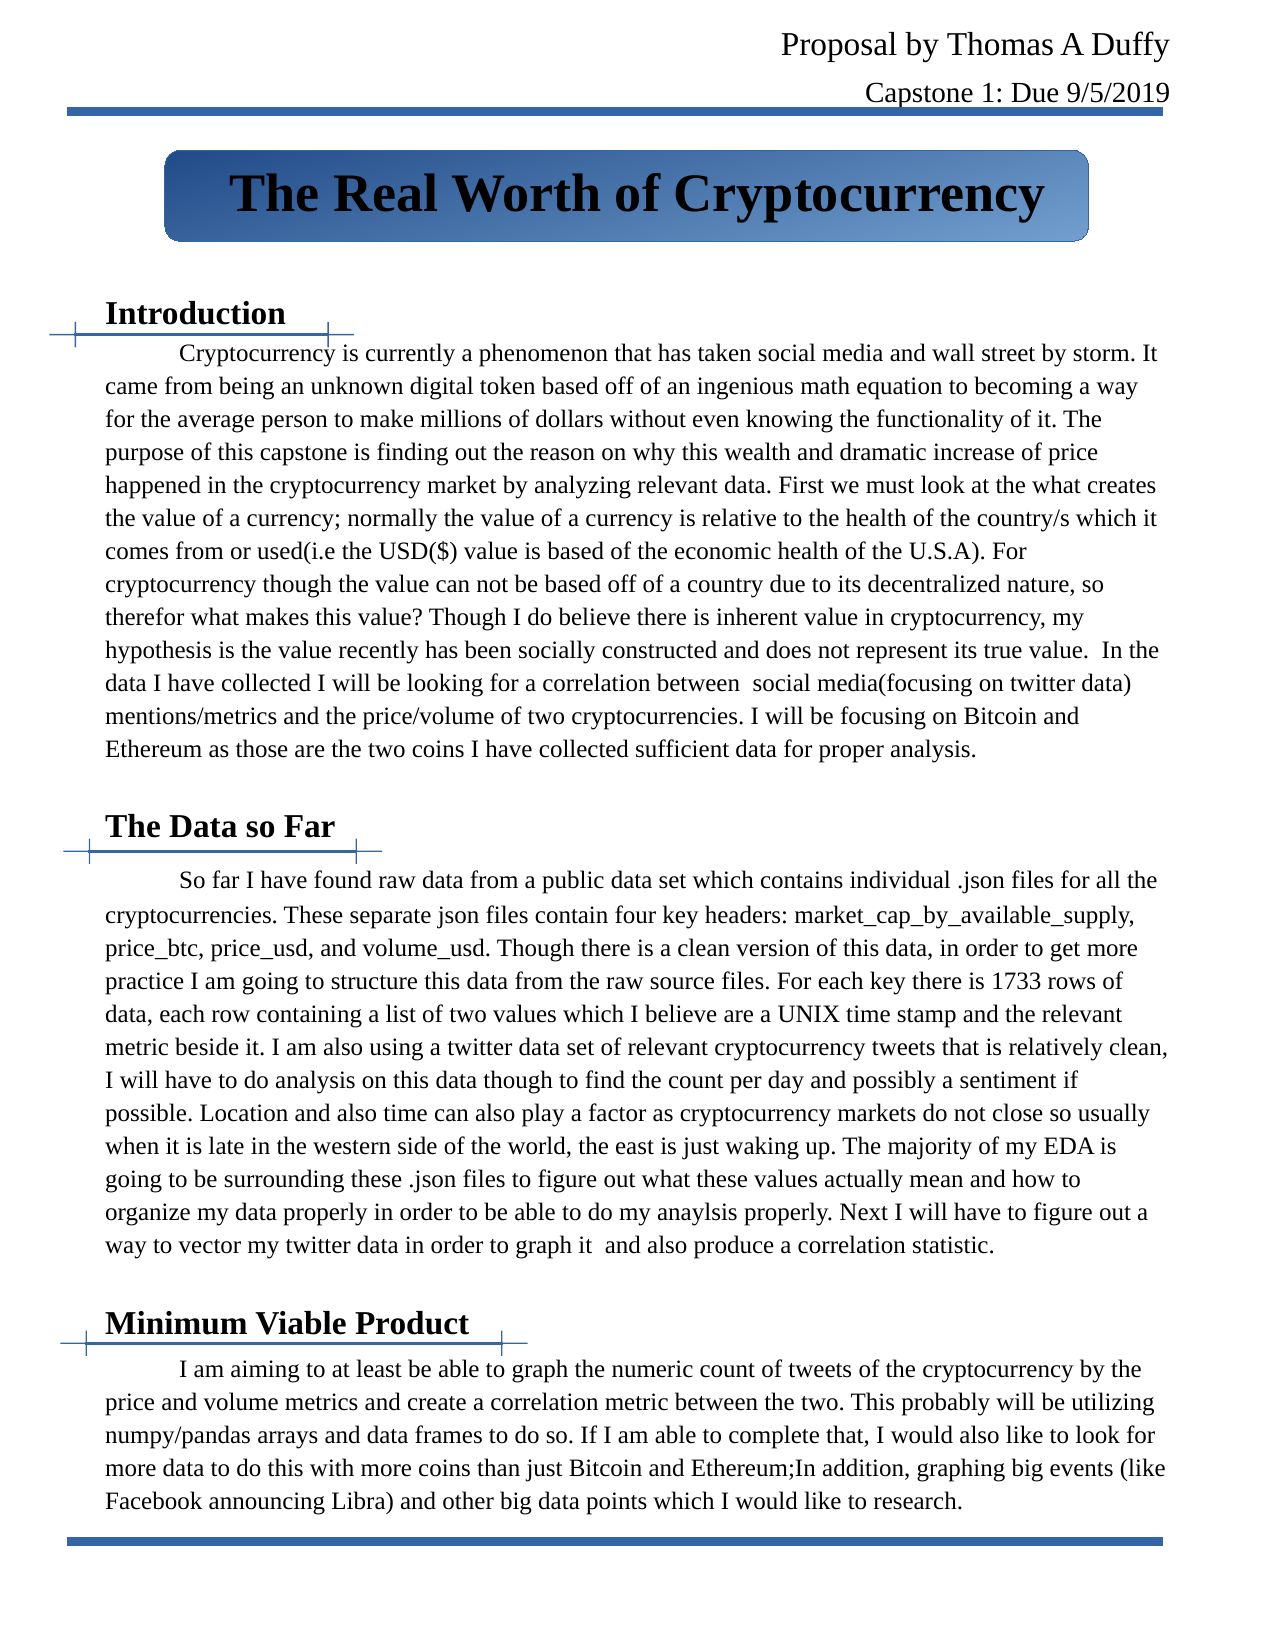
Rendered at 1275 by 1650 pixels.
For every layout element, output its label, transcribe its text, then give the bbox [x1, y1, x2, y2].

subtitle Introduction [105, 294, 1170, 332]
text I am aiming to at least be able to graph the numeric count of tweets of the cryptocurrency by the price and volume metrics and create a correlation metric between the two. This probably will be utilizing numpy/pandas arrays and data frames to do so. If I am able to complete that, I would also like to look for more data to do this with more coins than just Bitcoin and Ethereum;In addition, graphing big events (like Facebook announcing Libra) and other big data points which I would like to research. [105, 1354, 1170, 1515]
text So far I have found raw data from a public data set which contains individual .json files for all the cryptocurrencies. These separate json files contain four key headers: market_cap_by_available_supply, price_btc, price_usd, and volume_usd. Though there is a clean version of this data, in order to get more practice I am going to structure this data from the raw source files. For each key there is 1733 rows of data, each row containing a list of two values which I believe are a UNIX time stamp and the relevant metric beside it. I am also using a twitter data set of relevant cryptocurrency tweets that is relatively clean, I will have to do analysis on this data though to find the count per day and possibly a sentiment if possible. Location and also time can also play a factor as cryptocurrency markets do not close so usually when it is late in the western side of the world, the east is just waking up. The majority of my EDA is going to be surrounding these .json files to figure out what these values actually mean and how to organize my data properly in order to be able to do my anaylsis properly. Next I will have to figure out a way to vector my twitter data in order to graph it and also produce a correlation statistic. [105, 858, 1170, 1259]
subtitle The Data so Far [105, 807, 1170, 845]
text Cryptocurrency is currently a phenomenon that has taken social media and wall street by storm. It came from being an unknown digital token based off of an ingenious math equation to becoming a way for the average person to make millions of dollars without even knowing the functionality of it. The purpose of this capstone is finding out the reason on why this wealth and dramatic increase of price happened in the cryptocurrency market by analyzing relevant data. First we must look at the what creates the value of a currency; normally the value of a currency is relative to the health of the country/s which it comes from or used(i.e the USD($) value is based of the economic health of the U.S.A). For cryptocurrency though the value can not be based off of a country due to its decentralized nature, so therefor what makes this value? Though I do believe there is inherent value in cryptocurrency, my hypothesis is the value recently has been socially constructed and does not represent its true value. In the data I have collected I will be looking for a correlation between social media(focusing on twitter data) mentions/metrics and the price/volume of two cryptocurrencies. I will be focusing on Bitcoin and Ethereum as those are the two coins I have collected sufficient data for proper analysis. [105, 338, 1170, 763]
title The Real Worth of Cryptocurrency [105, 161, 165, 223]
title The Real Worth of Cryptocurrency [1088, 161, 1170, 223]
subtitle Minimum Viable Product [105, 1303, 1170, 1341]
